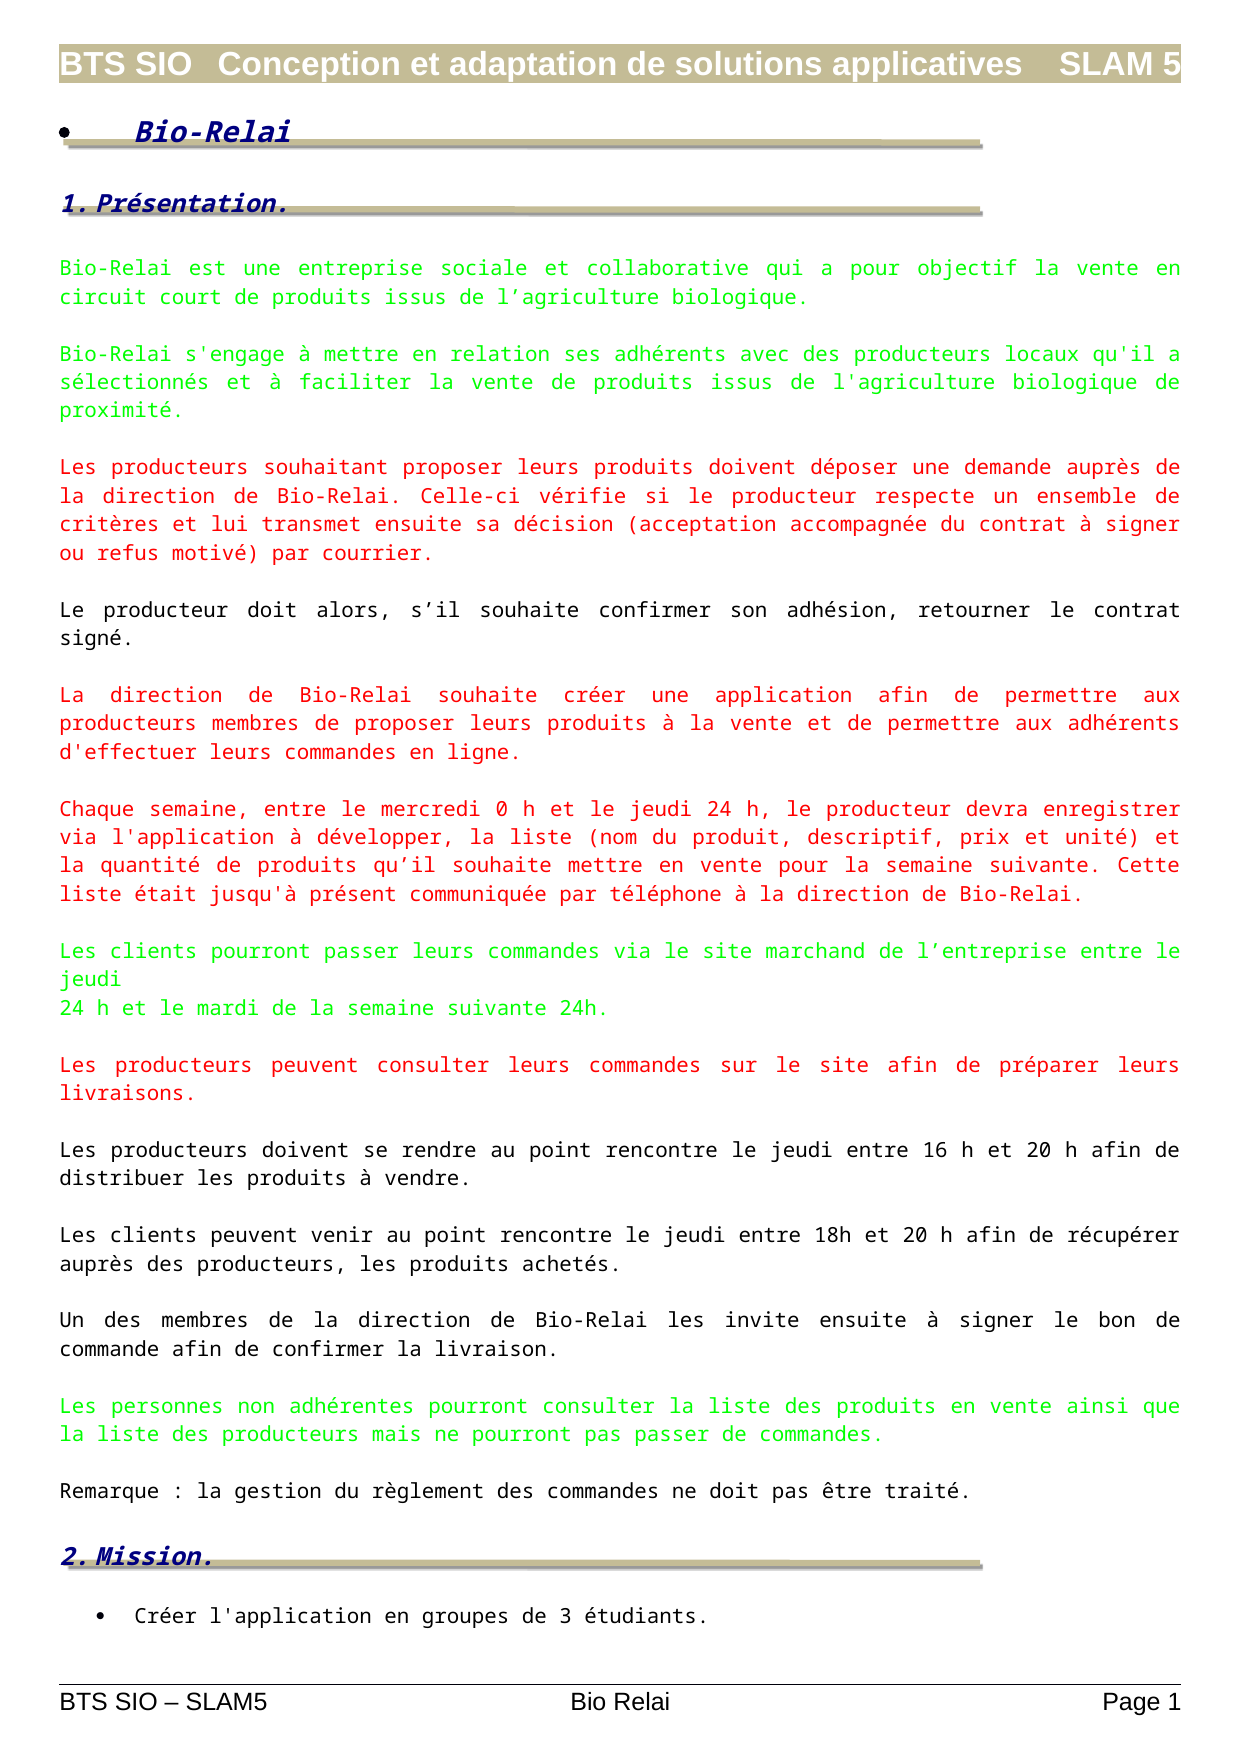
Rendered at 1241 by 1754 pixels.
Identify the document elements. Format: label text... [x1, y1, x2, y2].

text Chaque semaine, entre le mercredi 0 h et le jeudi 24 h, le producteur devra enregistrer via l'application à développer, la liste (nom du produit, descriptif, prix et unité) et la quantité de produits qu’il souhaite mettre en vente pour la semaine suivante. Cette liste était jusqu'à présent communiquée par téléphone à la direction de Bio-Relai. [59, 794, 1181, 907]
text Les clients peuvent venir au point rencontre le jeudi entre 18h et 20 h afin de récupérer auprès des producteurs, les produits achetés. [59, 1220, 1181, 1277]
text Remarque : la gestion du règlement des commandes ne doit pas être traité. [59, 1476, 1181, 1505]
text Bio-Relai est une entreprise sociale et collaborative qui a pour objectif la vente en circuit court de produits issus de l’agriculture biologique. [59, 253, 1181, 310]
list Présentation. [59, 185, 1181, 219]
text La direction de Bio-Relai souhaite créer une application afin de permettre aux producteurs membres de proposer leurs produits à la vente et de permettre aux adhérents d'effectuer leurs commandes en ligne. [59, 680, 1181, 765]
text Les producteurs peuvent consulter leurs commandes sur le site afin de préparer leurs livraisons. [59, 1050, 1181, 1107]
text Le producteur doit alors, s’il souhaite confirmer son adhésion, retourner le contrat signé. [59, 595, 1181, 652]
text Bio-Relai s'engage à mettre en relation ses adhérents avec des producteurs locaux qu'il a sélectionnés et à faciliter la vente de produits issus de l'agriculture biologique de proximité. [59, 339, 1181, 424]
list Mission. [59, 1539, 1181, 1573]
list Créer l'application en groupes de 3 étudiants. [97, 1601, 1181, 1630]
text Les producteurs souhaitant proposer leurs produits doivent déposer une demande auprès de la direction de Bio-Relai. Celle-ci vérifie si le producteur respecte un ensemble de critères et lui transmet ensuite sa décision (acceptation accompagnée du contrat à signer ou refus motivé) par courrier. [59, 452, 1181, 566]
text Les clients pourront passer leurs commandes via le site marchand de l’entreprise entre le jeudi 24 h et le mardi de la semaine suivante 24h. [59, 936, 1181, 1021]
list Bio-Relai [59, 112, 1181, 151]
text Les personnes non adhérentes pourront consulter la liste des produits en vente ainsi que la liste des producteurs mais ne pourront pas passer de commandes. [59, 1391, 1181, 1448]
text Les producteurs doivent se rendre au point rencontre le jeudi entre 16 h et 20 h afin de distribuer les produits à vendre. [59, 1135, 1181, 1192]
text Un des membres de la direction de Bio-Relai les invite ensuite à signer le bon de commande afin de confirmer la livraison. [59, 1306, 1181, 1362]
